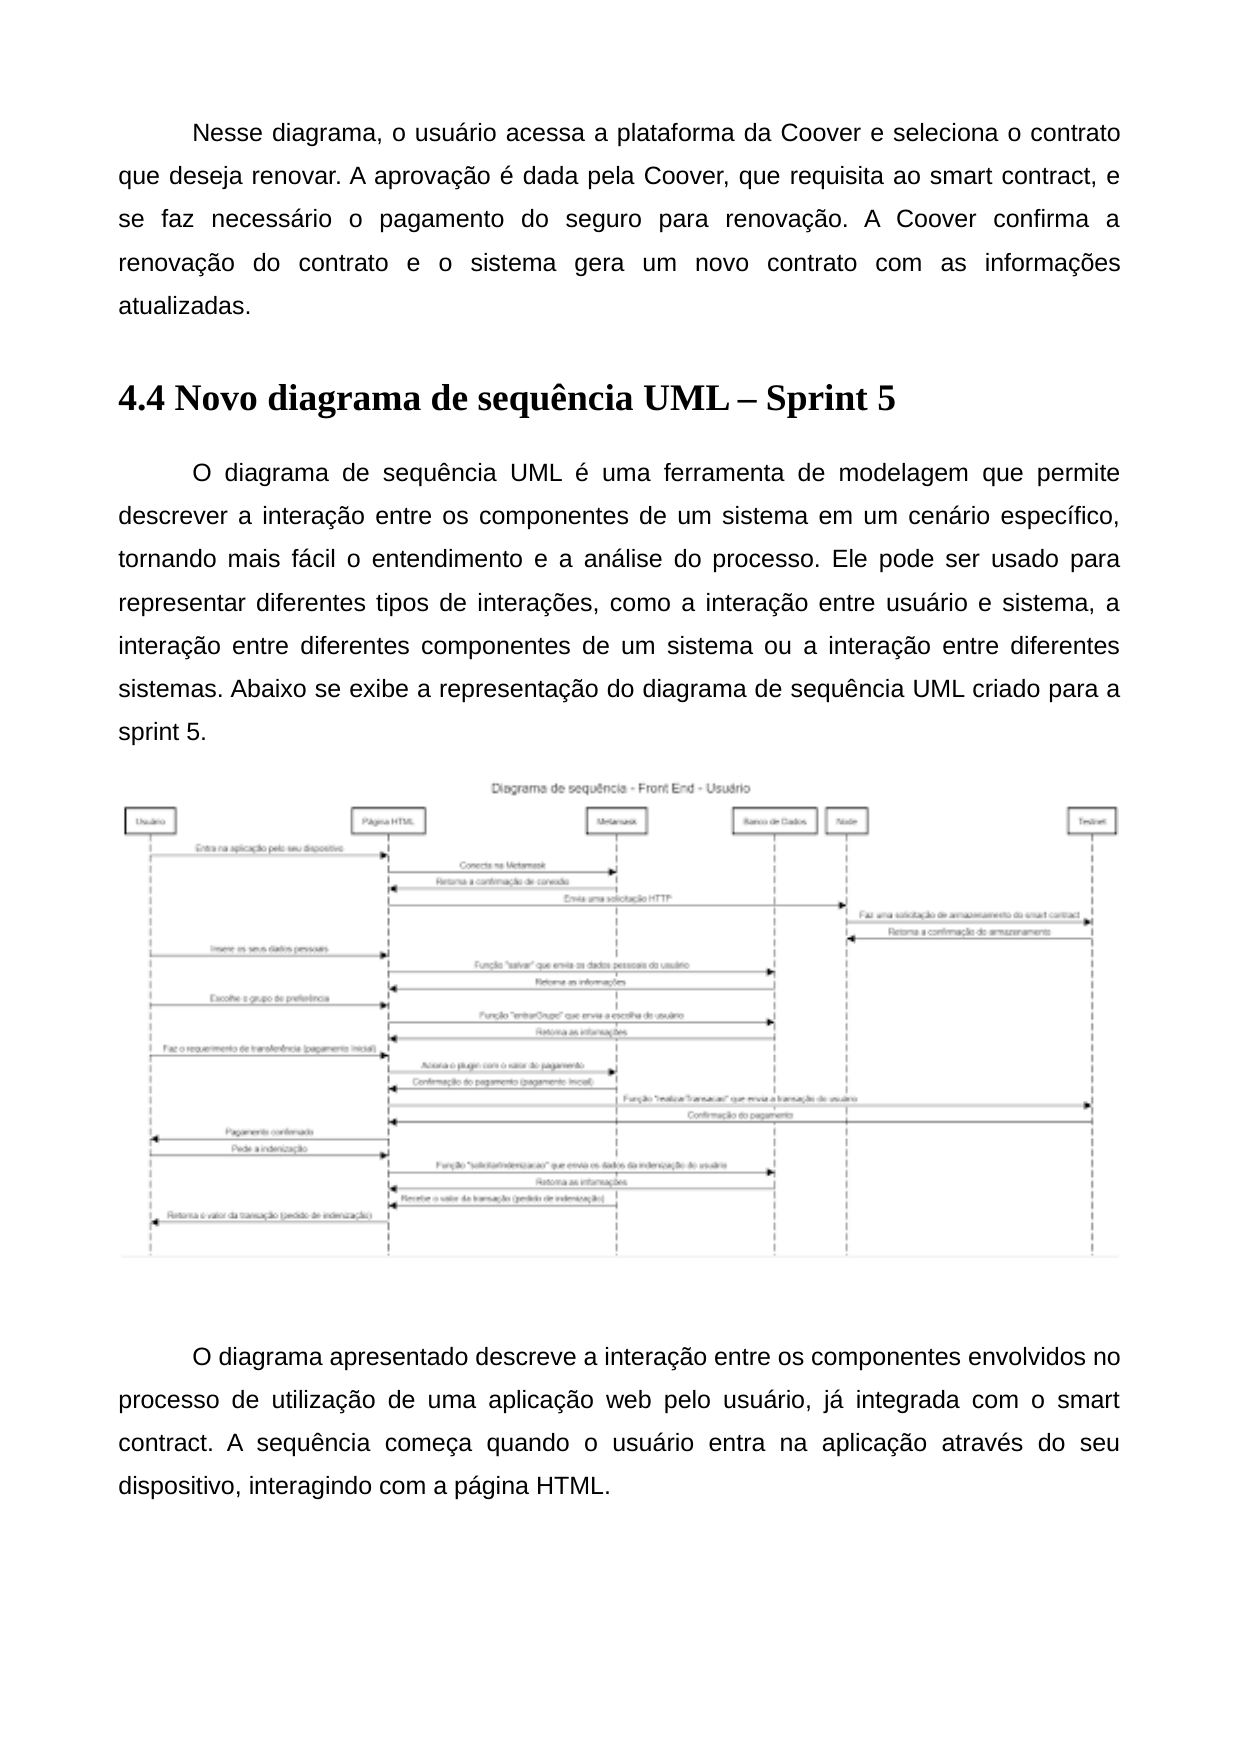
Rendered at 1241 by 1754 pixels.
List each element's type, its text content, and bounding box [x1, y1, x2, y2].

picture [121, 780, 1119, 1258]
text O diagrama apresentado descreve a interação entre os componentes envolvidos no processo de utilização de uma aplicação web pelo usuário, já integrada com o smart contract. A sequência começa quando o usuário entra na aplicação através do seu dispositivo, interagindo com a página HTML. [118, 1342, 1122, 1500]
text Nesse diagrama, o usuário acessa a plataforma da Coover e seleciona o contrato que deseja renovar. A aprovação é dada pela Coover, que requisita ao smart contract, e se faz necessário o pagamento do seguro para renovação. A Coover confirma a renovação do contrato e o sistema gera um novo contrato com as informações atualizadas. [118, 118, 1122, 319]
text O diagrama de sequência UML é uma ferramenta de modelagem que permite descrever a interação entre os componentes de um sistema em um cenário específico, tornando mais fácil o entendimento e a análise do processo. Ele pode ser usado para representar diferentes tipos de interações, como a interação entre usuário e sistema, a interação entre diferentes componentes de um sistema ou a interação entre diferentes sistemas. Abaixo se exibe a representação do diagrama de sequência UML criado para a sprint 5. [118, 458, 1122, 746]
subtitle 4.4 Novo diagrama de sequência UML – Sprint 5 [118, 375, 1122, 418]
